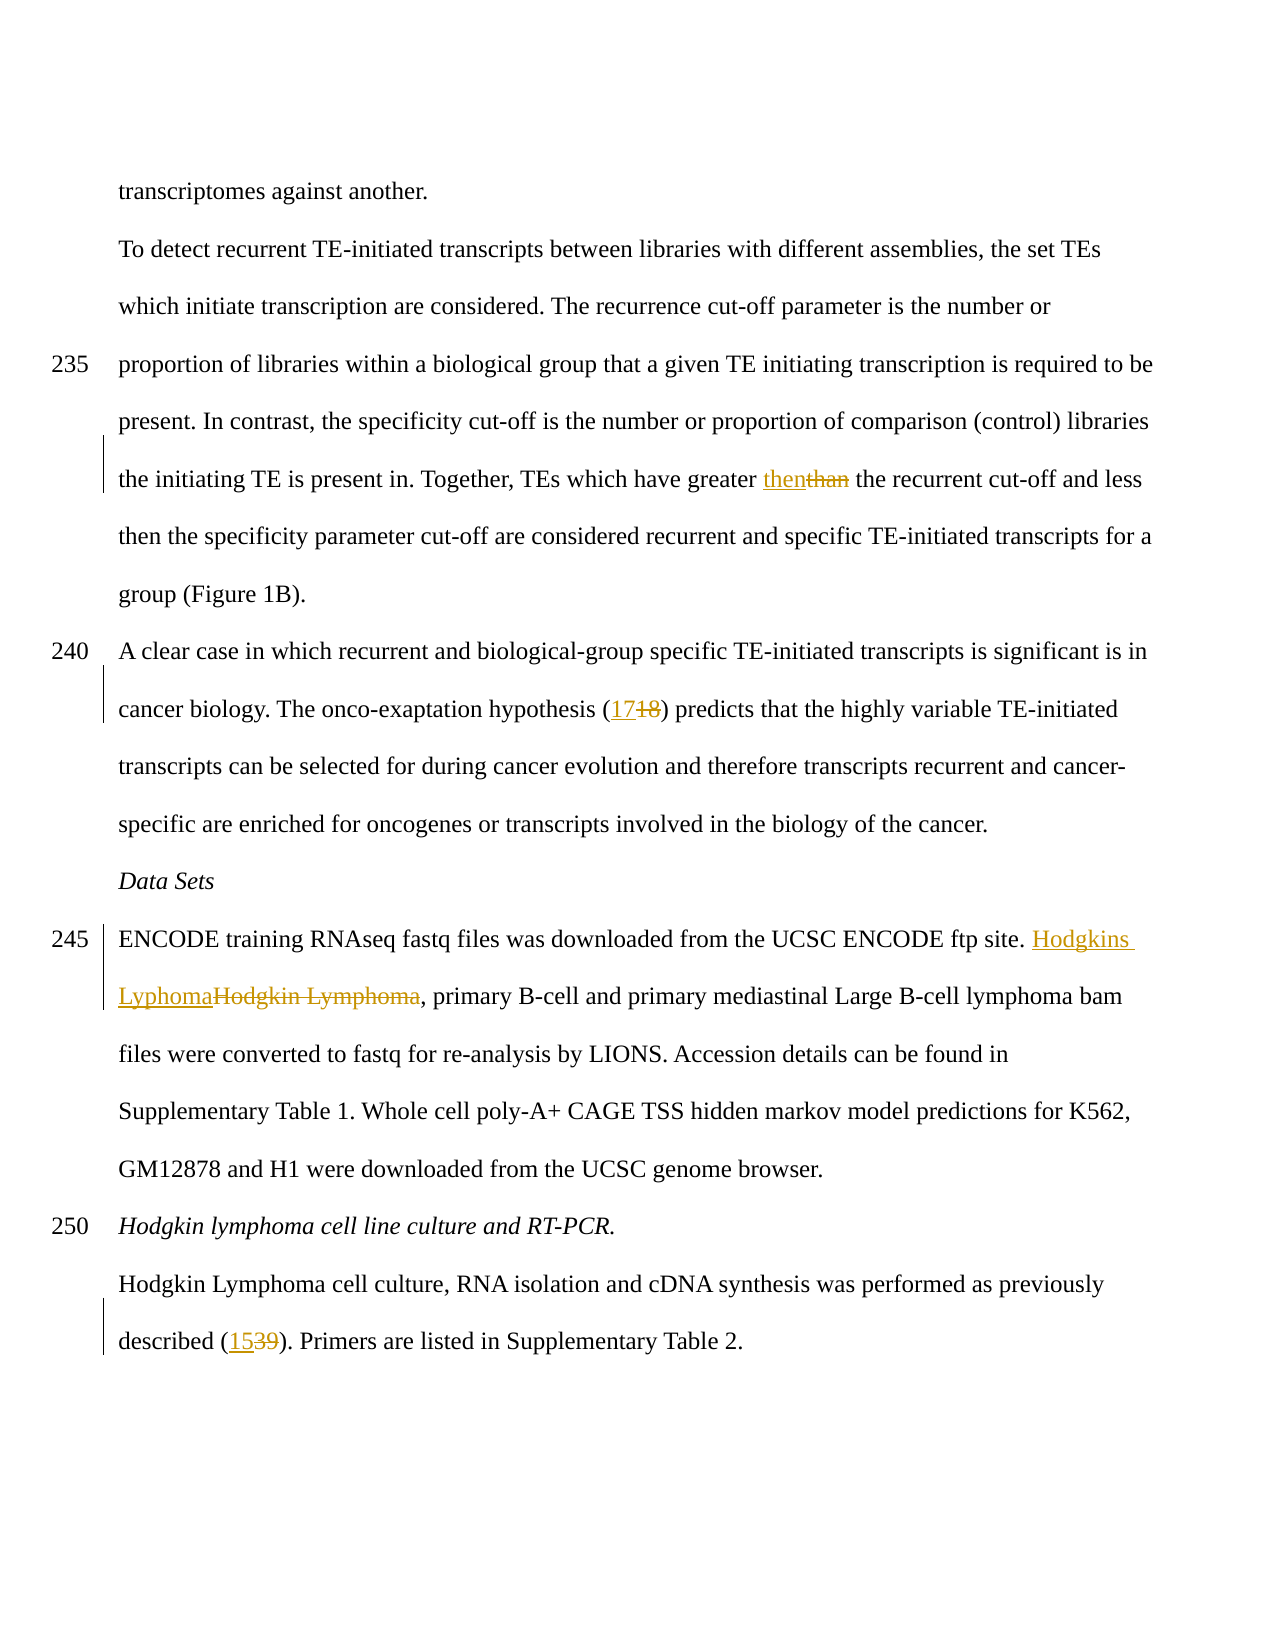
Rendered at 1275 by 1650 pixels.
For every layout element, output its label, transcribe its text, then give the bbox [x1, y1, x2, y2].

text Hodgkin Lymphoma cell culture, RNA isolation and cDNA synthesis was performed as previously described (15). Primers are listed in Supplementary Table 2. [118, 1269, 1157, 1355]
text ENCODE training RNAseq fastq files was downloaded from the UCSC ENCODE ftp site. Hodgkins Lyphoma, primary B-cell and primary mediastinal Large B-cell lymphoma bam files were converted to fastq for re-analysis by LIONS. Accession details can be found in Supplementary Table 1. Whole cell poly-A+ CAGE TSS hidden markov model predictions for K562, GM12878 and H1 were downloaded from the UCSC genome browser. [118, 924, 1157, 1183]
text A clear case in which recurrent and biological-group specific TE-initiated transcripts is significant is in cancer biology. The onco-exaptation hypothesis (17) predicts that the highly variable TE-initiated transcripts can be selected for during cancer evolution and therefore transcripts recurrent and cancer-specific are enriched for oncogenes or transcripts involved in the biology of the cancer. [118, 636, 1157, 838]
text transcriptomes against another. [118, 176, 1157, 205]
text To detect recurrent TE-initiated transcripts between libraries with different assemblies, the set TEs which initiate transcription are considered. The recurrence cut-off parameter is the number or proportion of libraries within a biological group that a given TE initiating transcription is required to be present. In contrast, the specificity cut-off is the number or proportion of comparison (control) libraries the initiating TE is present in. Together, TEs which have greater then the recurrent cut-off and less then the specificity parameter cut-off are considered recurrent and specific TE-initiated transcripts for a group (Figure 1B). [118, 234, 1157, 608]
text Hodgkin lymphoma cell line culture and RT-PCR. [118, 1211, 1157, 1240]
text Data Sets [118, 866, 1157, 895]
